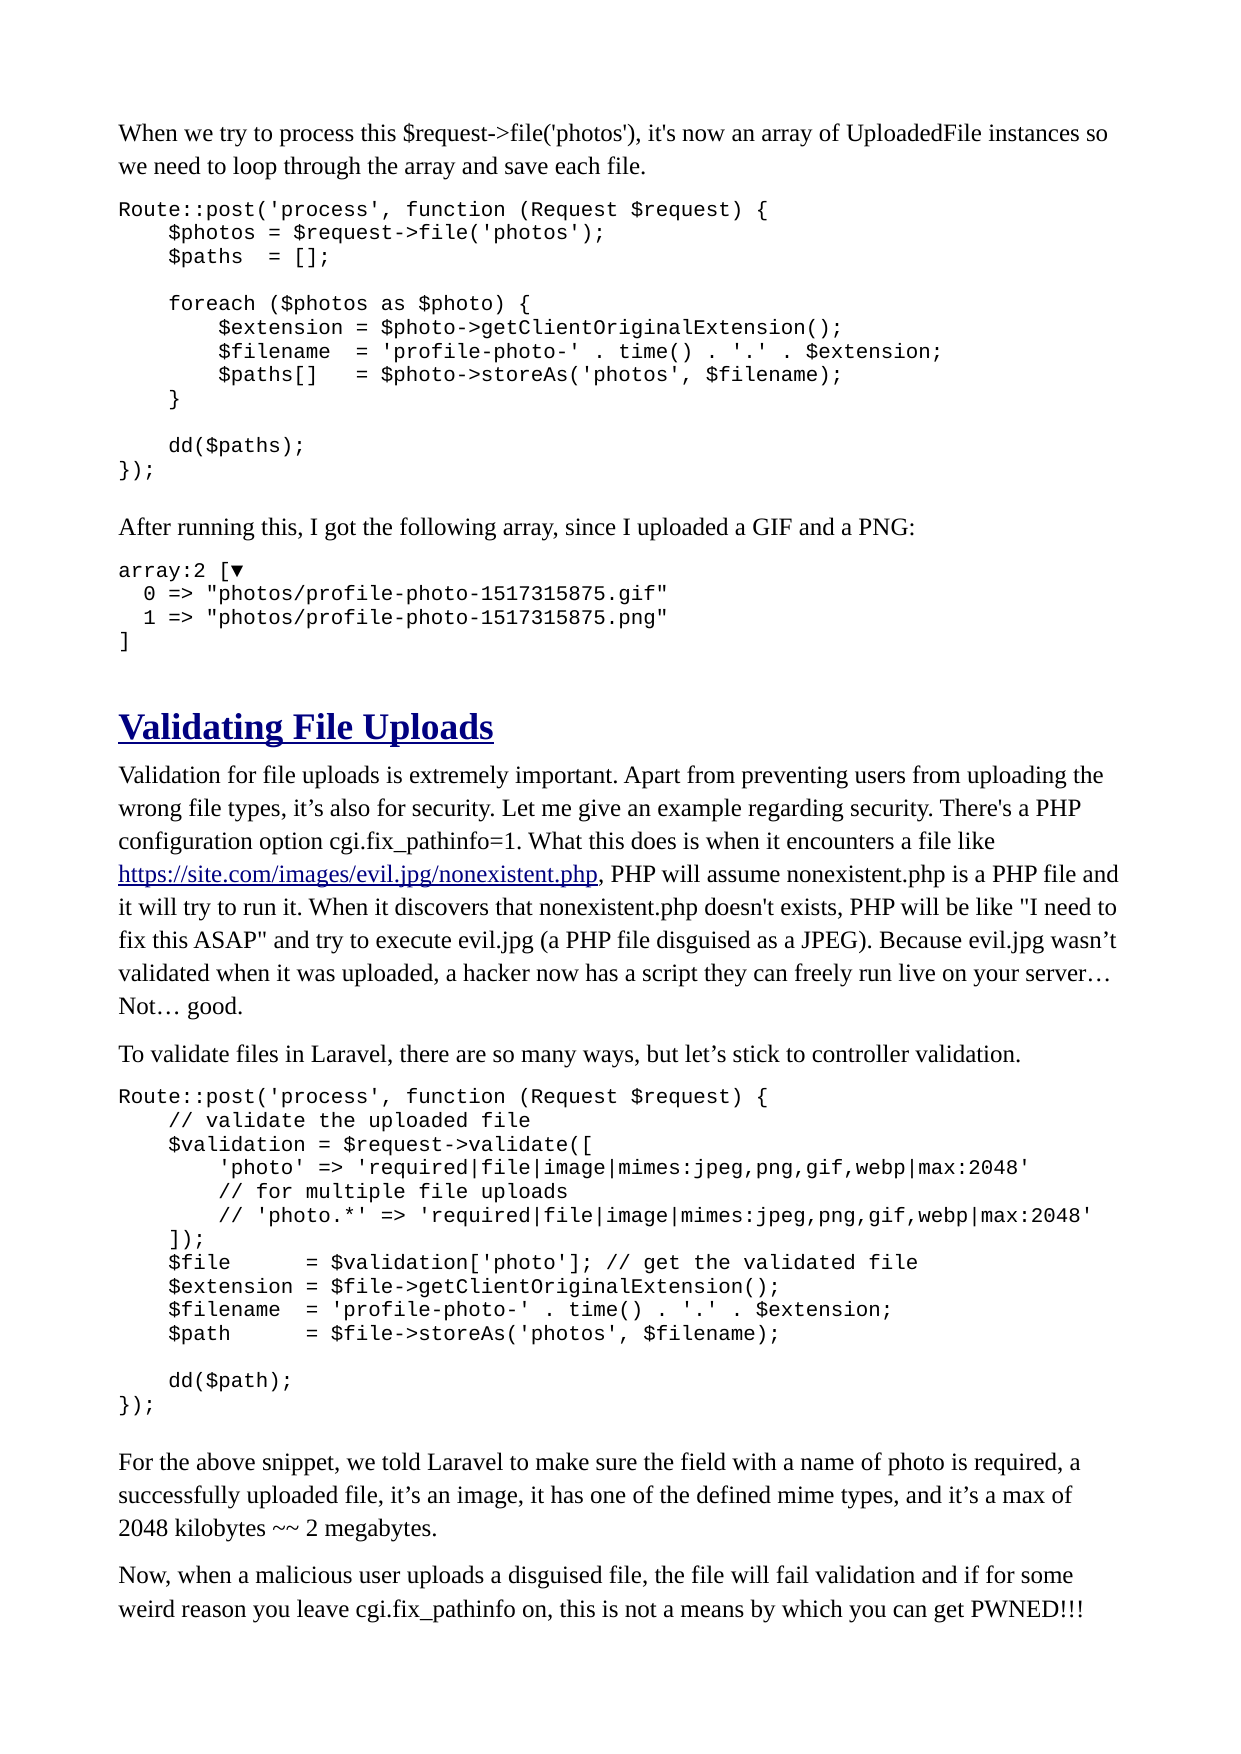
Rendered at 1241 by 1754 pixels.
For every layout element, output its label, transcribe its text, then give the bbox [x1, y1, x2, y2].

text array:2 [▼ [118, 559, 1122, 583]
text To validate files in Laravel, there are so many ways, but let’s stick to controller validation. [118, 1039, 1122, 1068]
text // for multiple file uploads [118, 1181, 1122, 1205]
text // 'photo.*' => 'required|file|image|mimes:jpeg,png,gif,webp|max:2048' [118, 1205, 1122, 1228]
text }); [118, 1394, 1122, 1417]
text foreach ($photos as $photo) { [118, 293, 1122, 317]
text Route::post('process', function (Request $request) { [118, 199, 1122, 222]
text 1 => "photos/profile-photo-1517315875.png" [118, 607, 1122, 631]
text Route::post('process', function (Request $request) { [118, 1086, 1122, 1110]
text dd($paths); [118, 435, 1122, 459]
text For the above snippet, we told Laravel to make sure the field with a name of photo is required, a successfully uploaded file, it’s an image, it has one of the defined mime types, and it’s a max of 2048 kilobytes ~~ 2 megabytes. [118, 1447, 1122, 1542]
text When we try to process this $request->file('photos'), it's now an array of UploadedFile instances so we need to loop through the array and save each file. [118, 118, 1122, 180]
text }); [118, 459, 1122, 482]
text $validation = $request->validate([ [118, 1134, 1122, 1157]
subtitle Validating File Uploads [118, 704, 1122, 748]
text $photos = $request->file('photos'); [118, 222, 1122, 246]
text $filename = 'profile-photo-' . time() . '.' . $extension; [118, 341, 1122, 364]
text 0 => "photos/profile-photo-1517315875.gif" [118, 583, 1122, 607]
text After running this, I got the following array, since I uploaded a GIF and a PNG: [118, 512, 1122, 541]
text ] [118, 631, 1122, 654]
text $extension = $photo->getClientOriginalExtension(); [118, 317, 1122, 341]
text Now, when a malicious user uploads a disguised file, the file will fail validation and if for some weird reason you leave cgi.fix_pathinfo on, this is not a means by which you can get PWNED!!! [118, 1561, 1122, 1622]
text $paths = []; [118, 246, 1122, 270]
text $paths[] = $photo->storeAs('photos', $filename); [118, 364, 1122, 388]
text // validate the uploaded file [118, 1110, 1122, 1134]
text $extension = $file->getClientOriginalExtension(); [118, 1276, 1122, 1299]
text 'photo' => 'required|file|image|mimes:jpeg,png,gif,webp|max:2048' [118, 1157, 1122, 1181]
text $file = $validation['photo']; // get the validated file [118, 1252, 1122, 1276]
text ]); [118, 1228, 1122, 1252]
text $path = $file->storeAs('photos', $filename); [118, 1323, 1122, 1347]
text dd($path); [118, 1370, 1122, 1394]
text Validation for file uploads is extremely important. Apart from preventing users from uploading the wrong file types, it’s also for security. Let me give an example regarding security. There's a PHP configuration option cgi.fix_pathinfo=1. What this does is when it encounters a file like https://site.com/images/evil.jpg/nonexistent.php, PHP will assume nonexistent.php is a PHP file and it will try to run it. When it discovers that nonexistent.php doesn't exists, PHP will be like "I need to fix this ASAP" and try to execute evil.jpg (a PHP file disguised as a JPEG). Because evil.jpg wasn’t validated when it was uploaded, a hacker now has a script they can freely run live on your server… Not… good. [118, 760, 1122, 1020]
text } [118, 388, 1122, 412]
text $filename = 'profile-photo-' . time() . '.' . $extension; [118, 1299, 1122, 1323]
